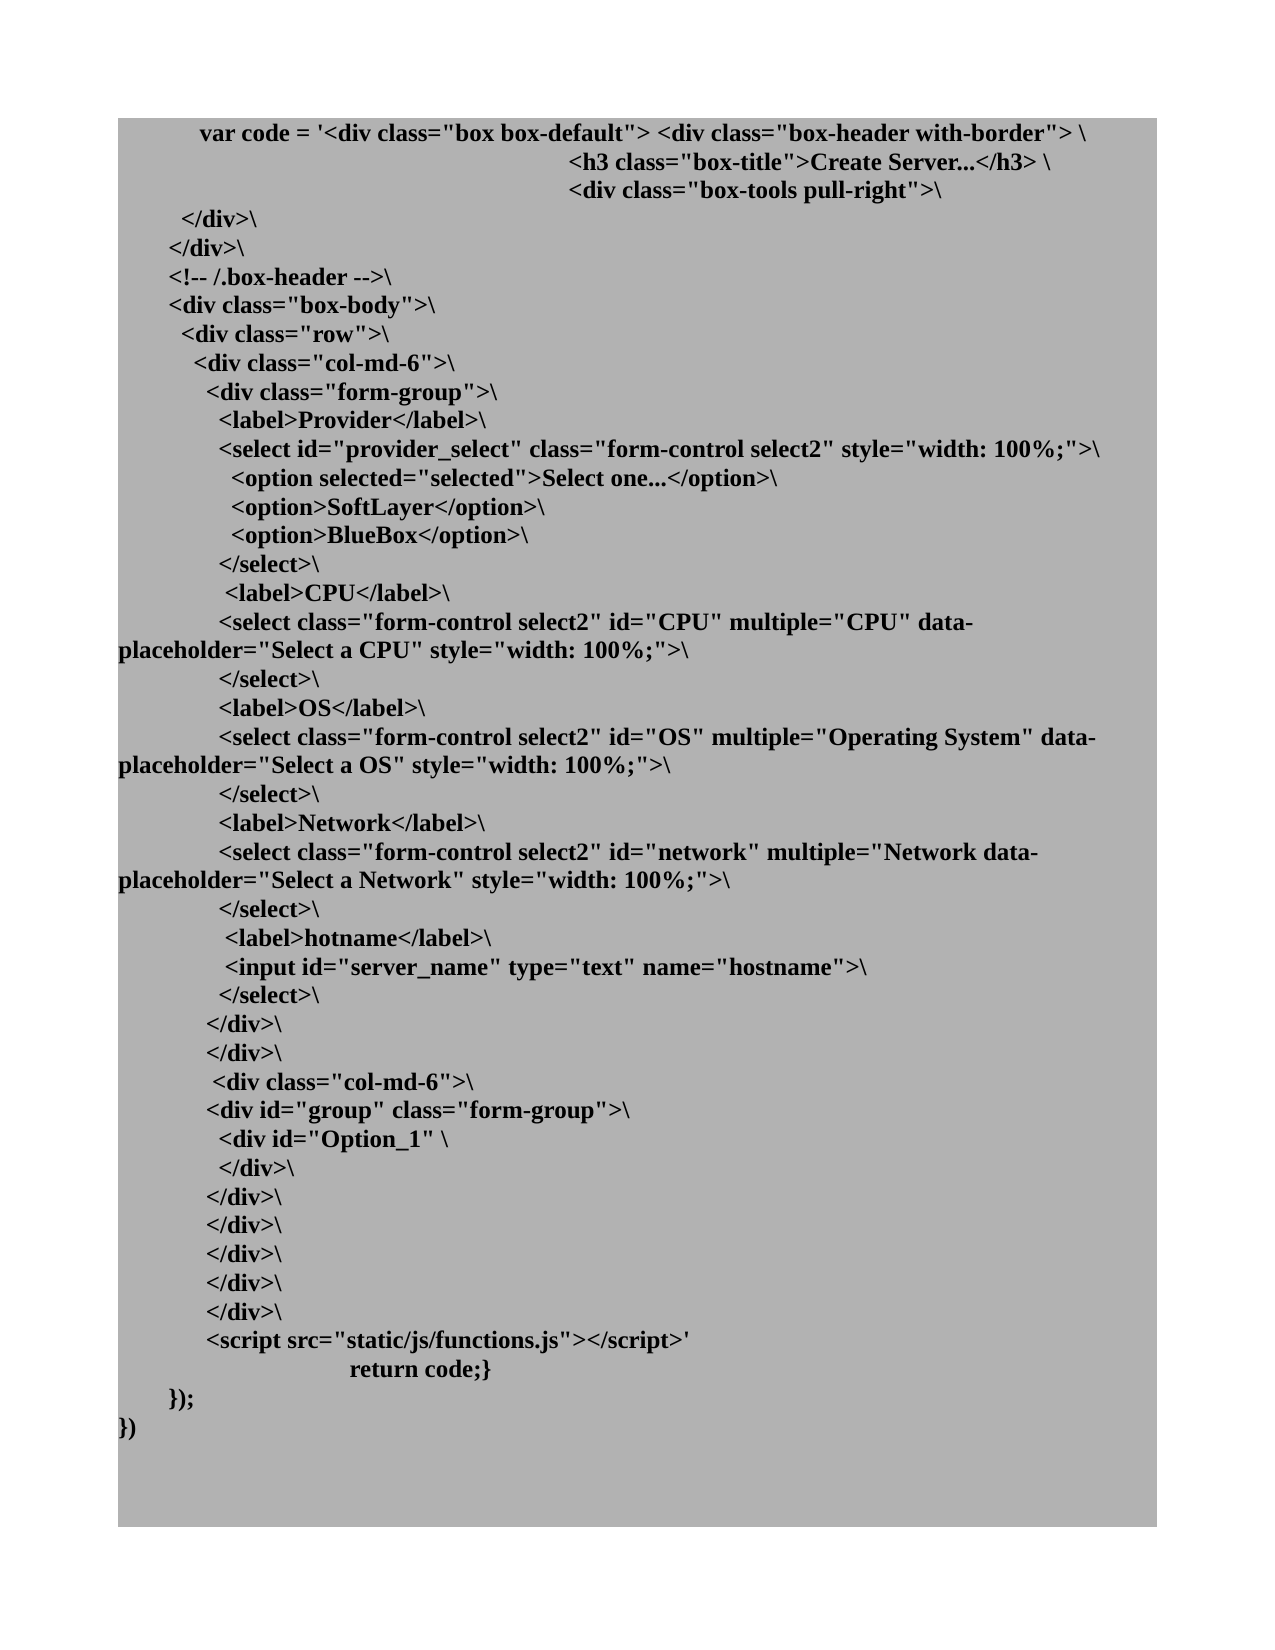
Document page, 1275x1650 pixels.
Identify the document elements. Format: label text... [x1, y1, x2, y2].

text </div>\ [118, 1211, 1157, 1239]
text <select class="form-control select2" id="CPU" multiple="CPU" data-placeholder="Select a CPU" style="width: 100%;">\ [118, 607, 1157, 664]
text </div>\ [118, 1239, 1157, 1268]
text </select>\ [118, 981, 1157, 1009]
text </select>\ [118, 894, 1157, 923]
text </div>\ [118, 1297, 1157, 1326]
text <option>SoftLayer</option>\ [118, 492, 1157, 521]
text }); [118, 1383, 1157, 1412]
text <div class="box-body">\ [118, 291, 1157, 319]
text var code = '<div class="box box-default"> <div class="box-header with-border"> \ [118, 118, 1157, 147]
text </select>\ [118, 779, 1157, 808]
text <label>CPU</label>\ [118, 578, 1157, 607]
text <label>hotname</label>\ [118, 923, 1157, 952]
text </div>\ [118, 1268, 1157, 1297]
text </div>\ [118, 1182, 1157, 1211]
text <script src="static/js/functions.js"></script>' [118, 1326, 1157, 1354]
text </div>\ [118, 233, 1157, 262]
text <div class="row">\ [118, 319, 1157, 348]
text <select id="provider_select" class="form-control select2" style="width: 100%;">\ [118, 434, 1157, 463]
text <div class="box-tools pull-right">\ [118, 176, 1157, 204]
text <option selected="selected">Select one...</option>\ [118, 463, 1157, 492]
text <!-- /.box-header -->\ [118, 262, 1157, 291]
text <div class="form-group">\ [118, 377, 1157, 406]
text <label>OS</label>\ [118, 693, 1157, 722]
text <input id="server_name" type="text" name="hostname">\ [118, 952, 1157, 981]
text <div id="group" class="form-group">\ [118, 1096, 1157, 1124]
text </div>\ [118, 204, 1157, 233]
text <div class="col-md-6">\ [118, 1067, 1157, 1096]
text <div id="Option_1" \ [118, 1124, 1157, 1153]
text <div class="col-md-6">\ [118, 348, 1157, 377]
text return code;} [118, 1354, 1157, 1383]
text </select>\ [118, 549, 1157, 578]
text </select>\ [118, 664, 1157, 693]
text </div>\ [118, 1009, 1157, 1038]
text <select class="form-control select2" id="OS" multiple="Operating System" data-placeholder="Select a OS" style="width: 100%;">\ [118, 722, 1157, 779]
text <option>BlueBox</option>\ [118, 521, 1157, 549]
text </div>\ [118, 1153, 1157, 1182]
text <h3 class="box-title">Create Server...</h3> \ [118, 147, 1157, 176]
text }) [118, 1412, 1157, 1441]
text <select class="form-control select2" id="network" multiple="Network data-placeholder="Select a Network" style="width: 100%;">\ [118, 837, 1157, 894]
text <label>Provider</label>\ [118, 406, 1157, 434]
text <label>Network</label>\ [118, 808, 1157, 837]
text </div>\ [118, 1038, 1157, 1067]
